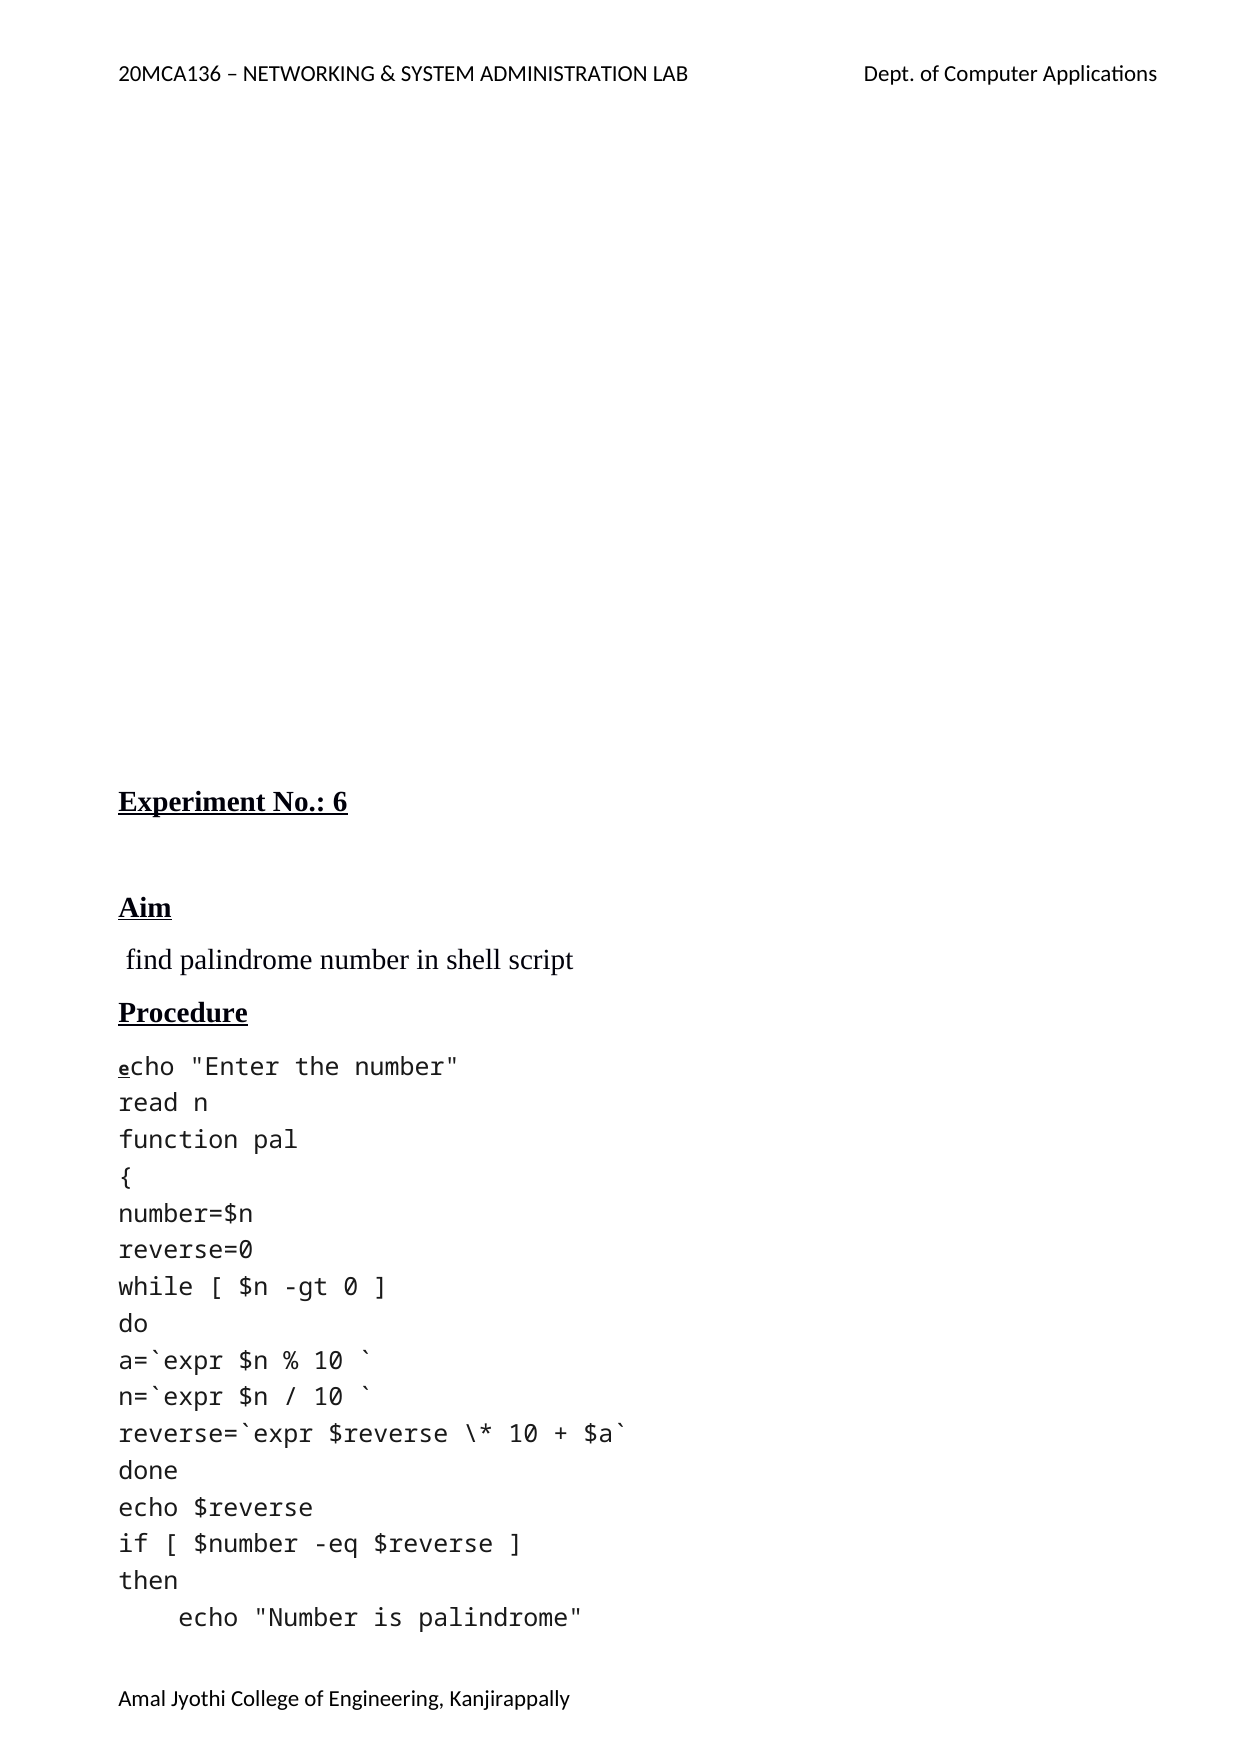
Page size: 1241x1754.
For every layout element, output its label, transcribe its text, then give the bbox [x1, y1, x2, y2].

text reverse=`expr $reverse \* 10 + $a` [118, 1416, 1167, 1450]
text Experiment No.: 6 [118, 784, 1167, 818]
text reverse=0 [118, 1232, 1167, 1266]
text echo $reverse [118, 1489, 1167, 1523]
text do [118, 1306, 1167, 1339]
text Aim [118, 890, 1167, 923]
text find palindrome number in shell script [118, 942, 1167, 976]
text done [118, 1453, 1167, 1487]
text echo "Number is palindrome" [118, 1600, 1167, 1634]
text n=`expr $n / 10 ` [118, 1379, 1167, 1413]
text Procedure [118, 995, 1167, 1029]
text while [ $n -gt 0 ] [118, 1269, 1167, 1303]
text { [118, 1158, 1167, 1192]
text read n [118, 1085, 1167, 1119]
text number=$n [118, 1195, 1167, 1229]
text a=`expr $n % 10 ` [118, 1342, 1167, 1376]
text if [ $number -eq $reverse ] [118, 1526, 1167, 1560]
text function pal [118, 1122, 1167, 1156]
text echo "Enter the number" [118, 1048, 1167, 1082]
text then [118, 1563, 1167, 1597]
